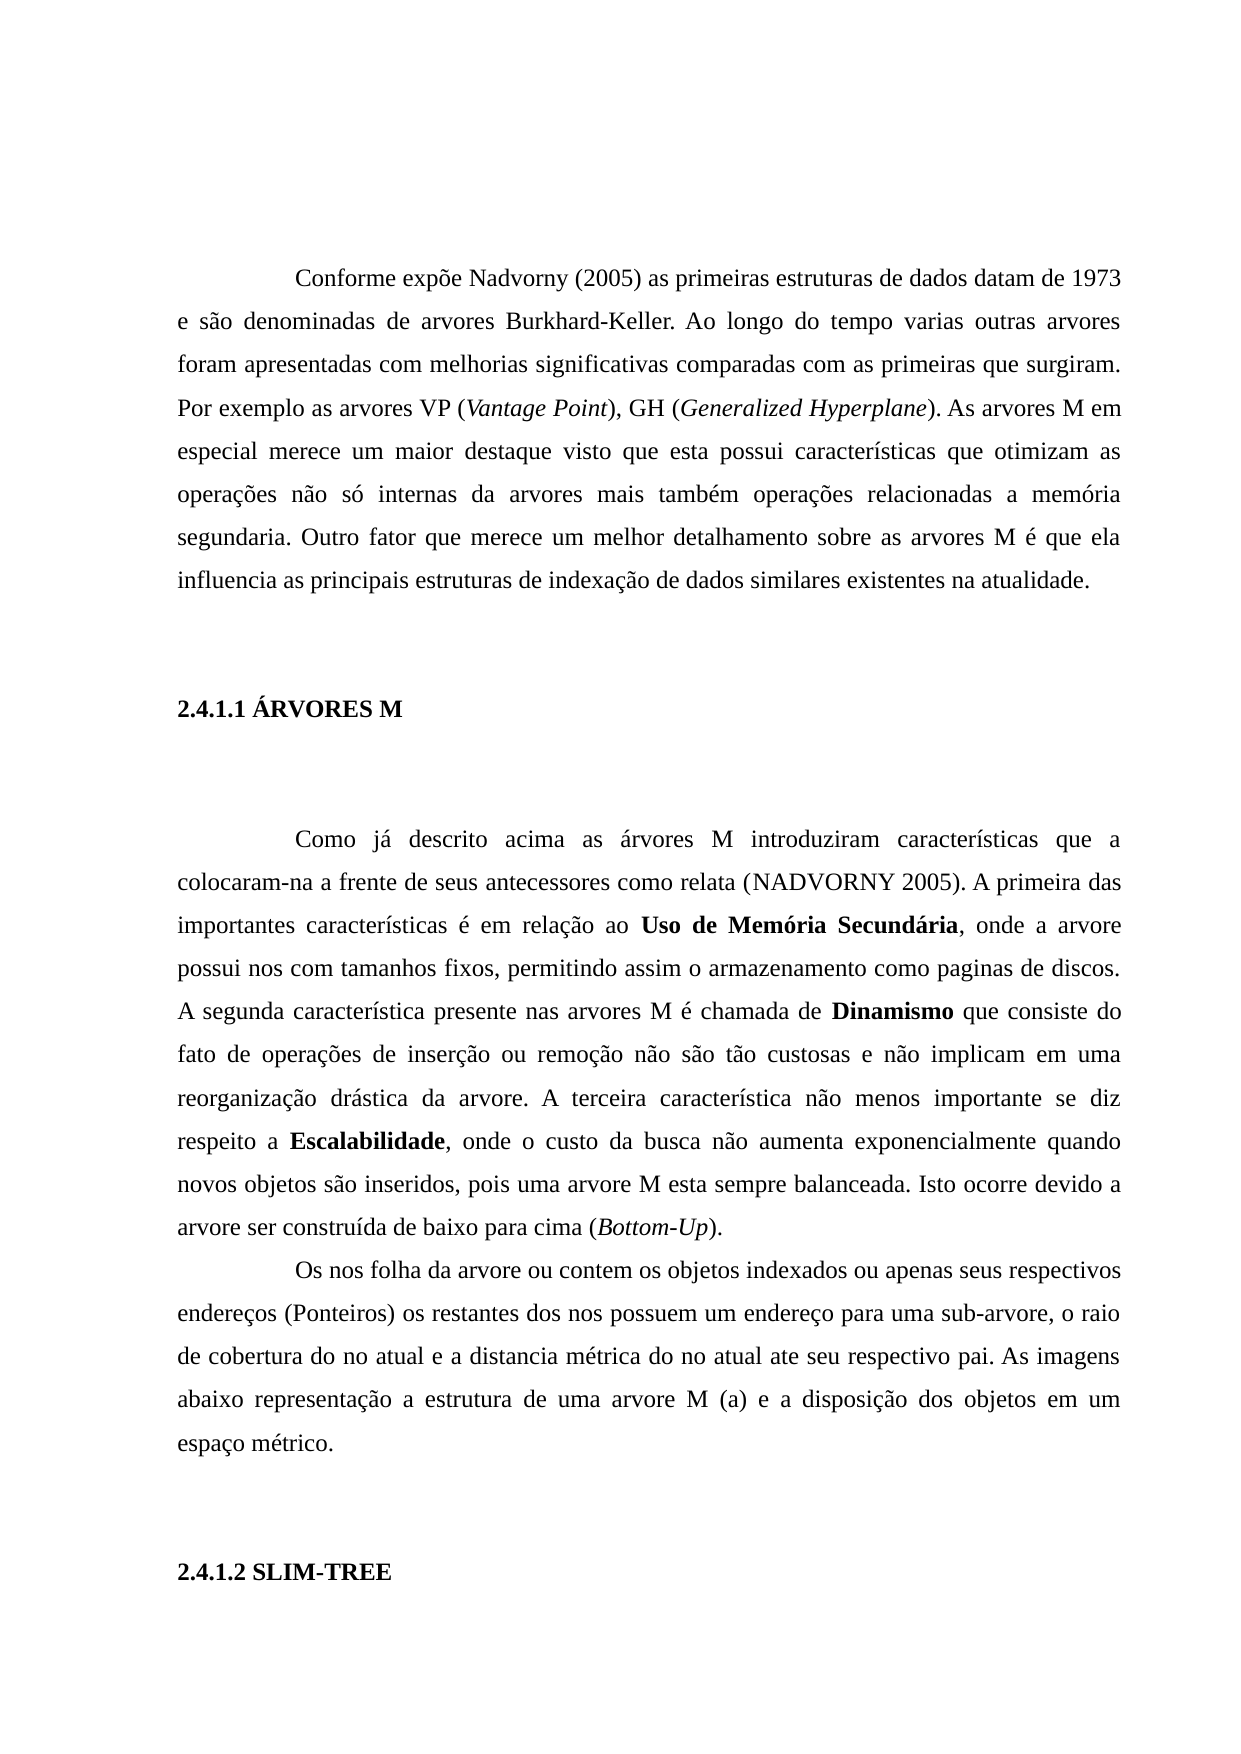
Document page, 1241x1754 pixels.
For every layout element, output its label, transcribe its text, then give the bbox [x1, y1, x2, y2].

text Como já descrito acima as árvores M introduziram características que a colocaram-na a frente de seus antecessores como relata (NADVORNY 2005). A primeira das importantes características é em relação ao Uso de Memória Secundária, onde a arvore possui nos com tamanhos fixos, permitindo assim o armazenamento como paginas de discos. A segunda característica presente nas arvores M é chamada de Dinamismo que consiste do fato de operações de inserção ou remoção não são tão custosas e não implicam em uma reorganização drástica da arvore. A terceira característica não menos importante se diz respeito a Escalabilidade, onde o custo da busca não aumenta exponencialmente quando novos objetos são inseridos, pois uma arvore M esta sempre balanceada. Isto ocorre devido a arvore ser construída de baixo para cima (Bottom-Up). [177, 824, 1122, 1241]
text Conforme expõe Nadvorny (2005) as primeiras estruturas de dados datam de 1973 e são denominadas de arvores Burkhard-Keller. Ao longo do tempo varias outras arvores foram apresentadas com melhorias significativas comparadas com as primeiras que surgiram. Por exemplo as arvores VP (Vantage Point), GH (Generalized Hyperplane). As arvores M em especial merece um maior destaque visto que esta possui características que otimizam as operações não só internas da arvores mais também operações relacionadas a memória segundaria. Outro fator que merece um melhor detalhamento sobre as arvores M é que ela influencia as principais estruturas de indexação de dados similares existentes na atualidade. [177, 263, 1122, 594]
text 2.4.1.2 SLIM-TREE [177, 1557, 1122, 1586]
text Os nos folha da arvore ou contem os objetos indexados ou apenas seus respectivos endereços (Ponteiros) os restantes dos nos possuem um endereço para uma sub-arvore, o raio de cobertura do no atual e a distancia métrica do no atual ate seu respectivo pai. As imagens abaixo representação a estrutura de uma arvore M (a) e a disposição dos objetos em um espaço métrico. [177, 1255, 1122, 1456]
text 2.4.1.1 ÁRVORES M [177, 694, 1122, 723]
